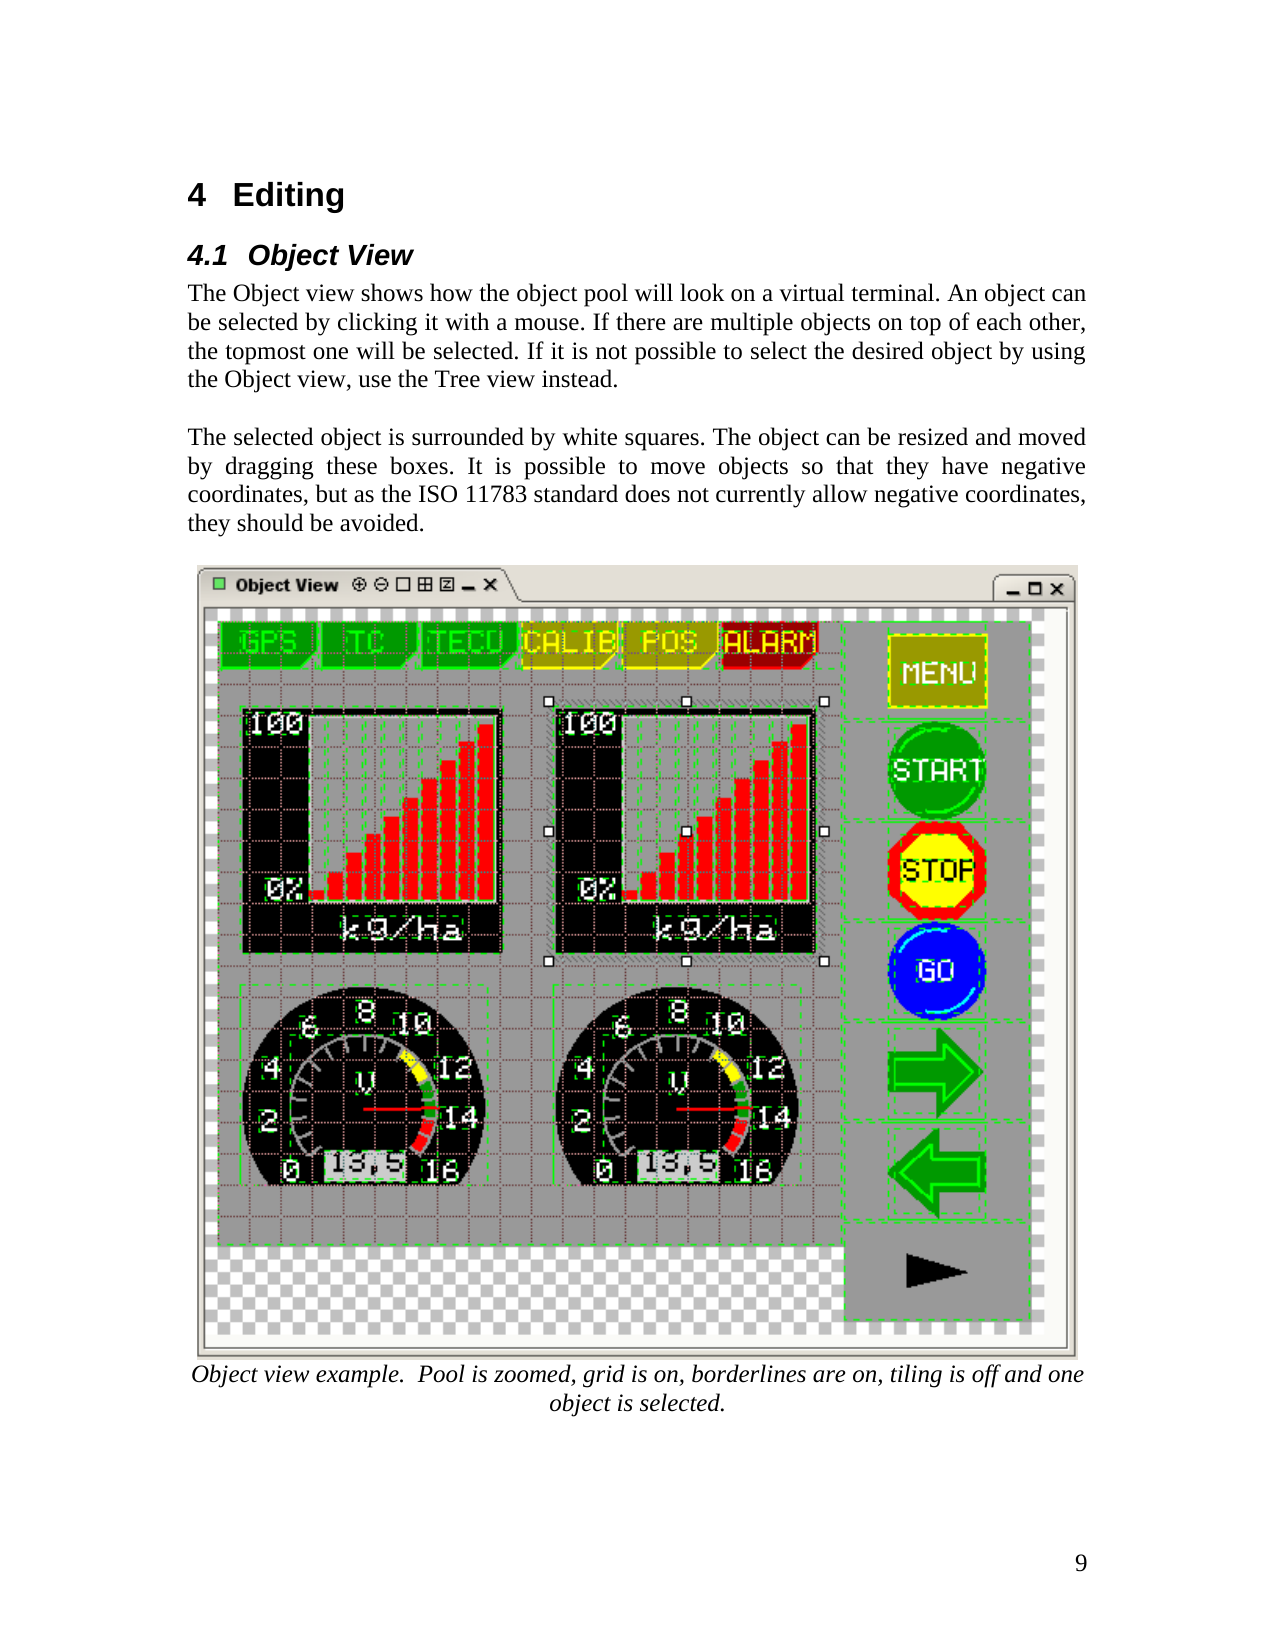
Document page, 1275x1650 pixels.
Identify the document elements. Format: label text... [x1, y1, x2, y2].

picture [197, 565, 1078, 1360]
text The Object view shows how the object pool will look on a virtual terminal. An object can be selected by clicking it with a mouse. If there are multiple objects on top of each other, the topmost one will be selected. If it is not possible to select the desired object by using the Object view, use the Tree view instead. [187, 278, 1087, 393]
text The selected object is surrounded by white squares. The object can be resized and moved by dragging these boxes. It is possible to move objects so that they have negative coordinates, but as the ISO 11783 standard does not currently allow negative coordinates, they should be avoided. [187, 422, 1087, 537]
subtitle Editing [187, 175, 1087, 213]
subtitle Object View [187, 238, 1087, 272]
text Object view example. Pool is zoomed, grid is on, borderlines are on, tiling is off and one object is selected. [187, 1359, 1087, 1417]
